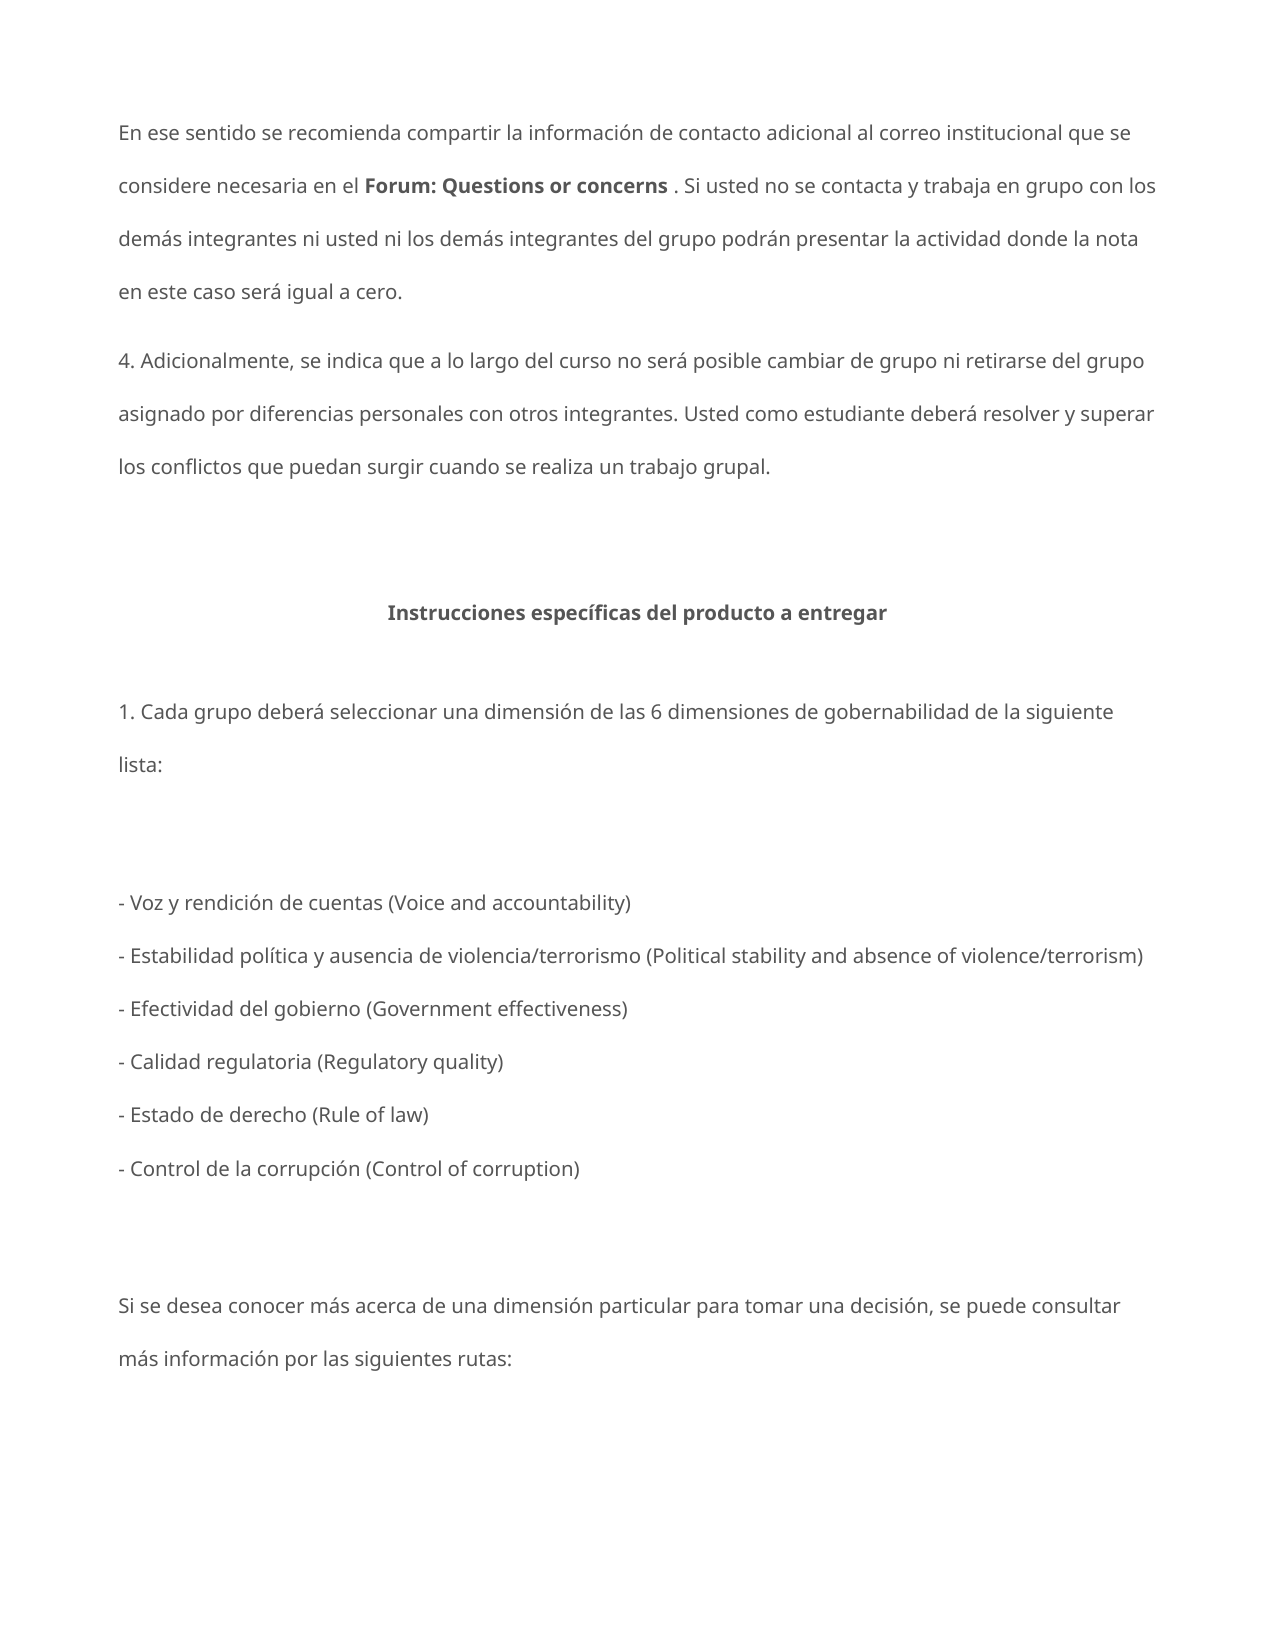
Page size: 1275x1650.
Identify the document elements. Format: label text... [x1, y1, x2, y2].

subtitle - Voz y rendición de cuentas (Voice and accountability) - Estabilidad política y ausencia de violencia/terrorismo (Political stability and absence of violence/terrorism) - Efectividad del gobierno (Government effectiveness) - Calidad regulatoria (Regulatory quality) - Estado de derecho (Rule of law) - Control de la corrupción (Control of corruption) [118, 836, 1157, 1182]
subtitle Instrucciones específicas del producto a entregar [118, 599, 1157, 626]
subtitle Si se desea conocer más acerca de una dimensión particular para tomar una decisión, se puede consultar más información por las siguientes rutas: [118, 1239, 1157, 1373]
subtitle En ese sentido se recomienda compartir la información de contacto adicional al correo institucional que se considere necesaria en el Forum: Questions or concerns . Si usted no se contacta y trabaja en grupo con los demás integrantes ni usted ni los demás integrantes del grupo podrán presentar la actividad donde la nota en este caso será igual a cero. [118, 118, 1157, 305]
subtitle 1. Cada grupo deberá seleccionar una dimensión de las 6 dimensiones de gobernabilidad de la siguiente lista: [118, 698, 1157, 779]
subtitle 4. Adicionalmente, se indica que a lo largo del curso no será posible cambiar de grupo ni retirarse del grupo asignado por diferencias personales con otros integrantes. Usted como estudiante deberá resolver y superar los conflictos que puedan surgir cuando se realiza un trabajo grupal. [118, 346, 1157, 480]
